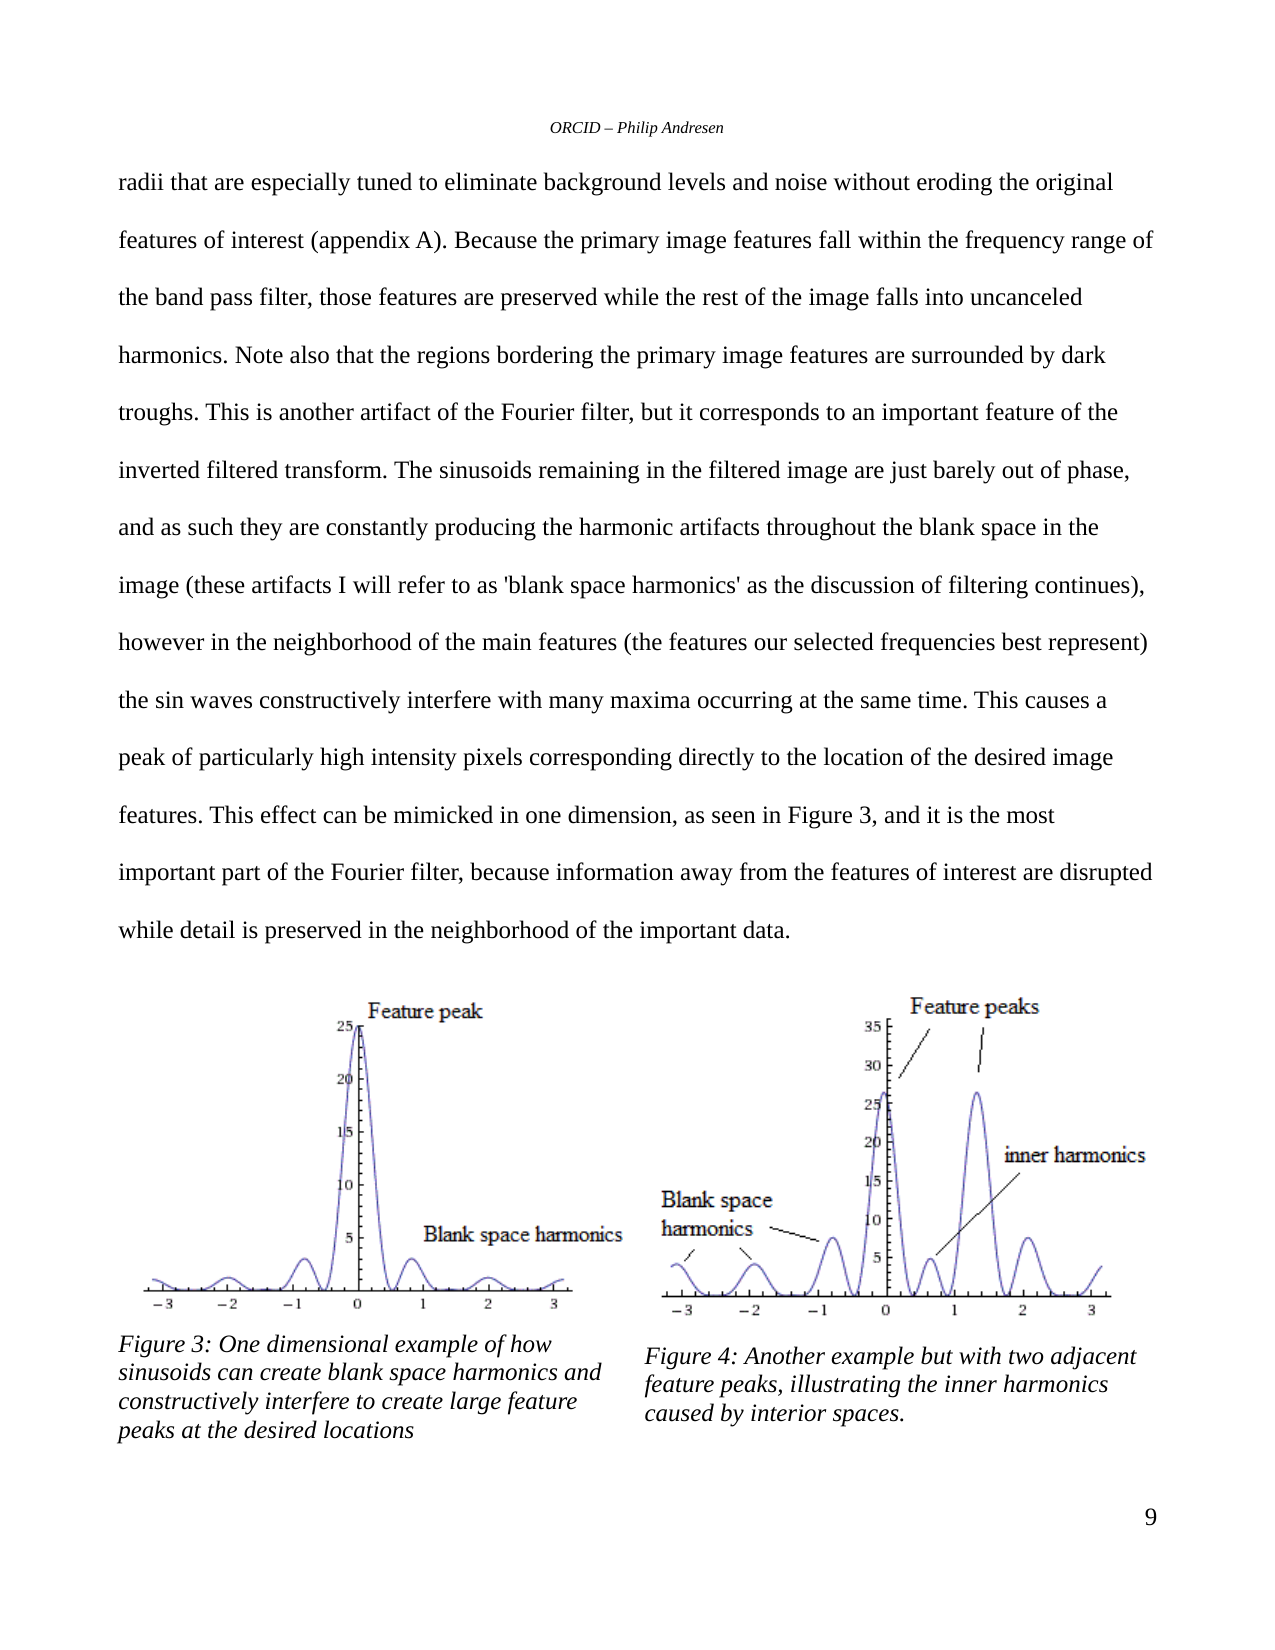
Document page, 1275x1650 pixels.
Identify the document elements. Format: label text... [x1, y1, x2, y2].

text Figure 3: One dimensional example of how sinusoids can create blank space harmonics and constructively interfere to create large feature peaks at the desired locations [118, 1329, 632, 1444]
picture [118, 985, 633, 1329]
text Figure 4: Another example but with two adjacent feature peaks, illustrating the inner harmonics caused by interior spaces. [644, 1341, 1154, 1427]
picture [644, 985, 1155, 1341]
text radii that are especially tuned to eliminate background levels and noise without eroding the original features of interest (appendix A). Because the primary image features fall within the frequency range of the band pass filter, those features are preserved while the rest of the image falls into uncanceled harmonics. Note also that the regions bordering the primary image features are surrounded by dark troughs. This is another artifact of the Fourier filter, but it corresponds to an important feature of the inverted filtered transform. The sinusoids remaining in the filtered image are just barely out of phase, and as such they are constantly producing the harmonic artifacts throughout the blank space in the image (these artifacts I will refer to as 'blank space harmonics' as the discussion of filtering continues), however in the neighborhood of the main features (the features our selected frequencies best represent) the sin waves constructively interfere with many maxima occurring at the same time. This causes a peak of particularly high intensity pixels corresponding directly to the location of the desired image features. This effect can be mimicked in one dimension, as seen in Figure 3, and it is the most important part of the Fourier filter, because information away from the features of interest are disrupted while detail is preserved in the neighborhood of the important data. [118, 167, 1157, 943]
